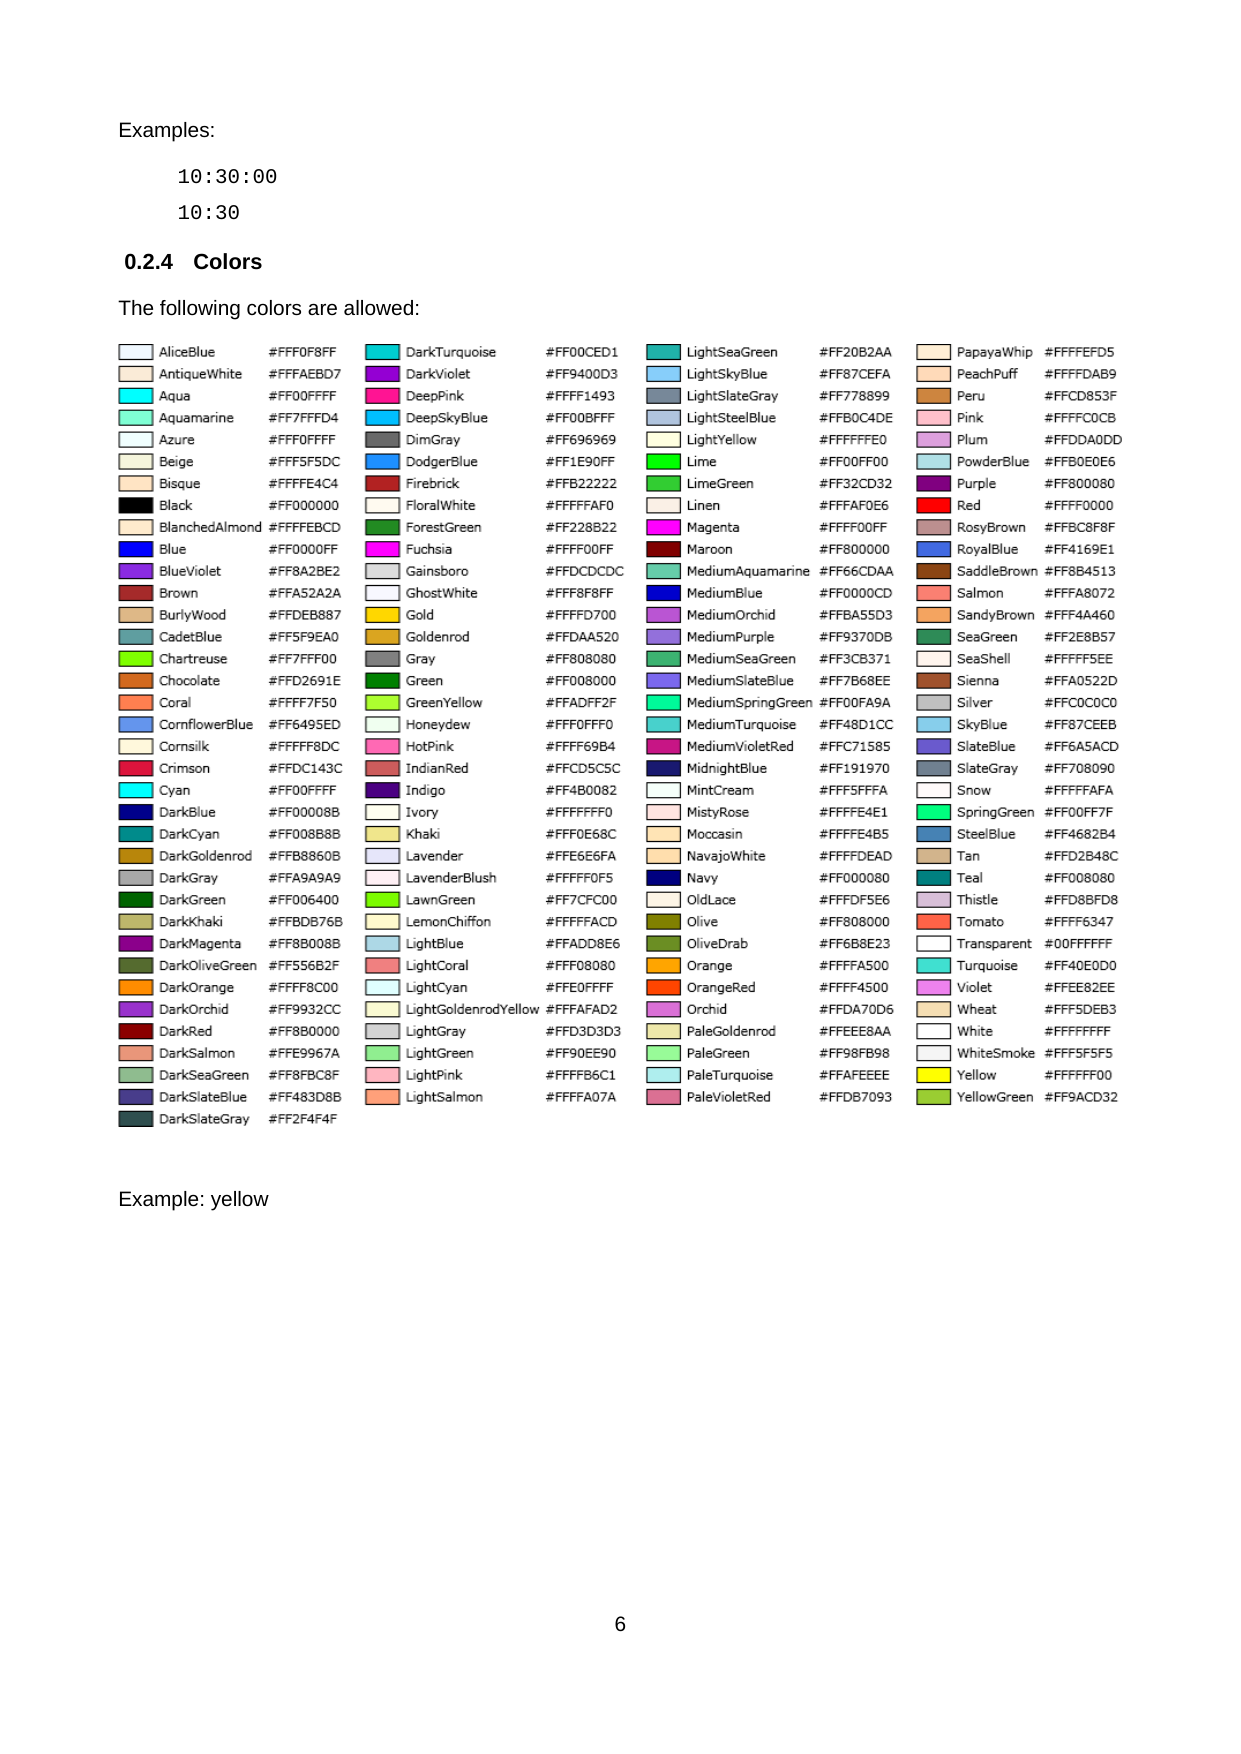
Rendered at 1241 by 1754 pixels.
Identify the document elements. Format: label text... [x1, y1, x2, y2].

text Example: yellow [118, 1187, 1122, 1211]
subtitle Colors [118, 249, 1122, 274]
text The following colors are allowed: [118, 296, 1122, 320]
picture [118, 344, 1123, 1127]
text Examples: [118, 118, 1122, 142]
text 10:30:00 10:30 [177, 167, 1063, 226]
